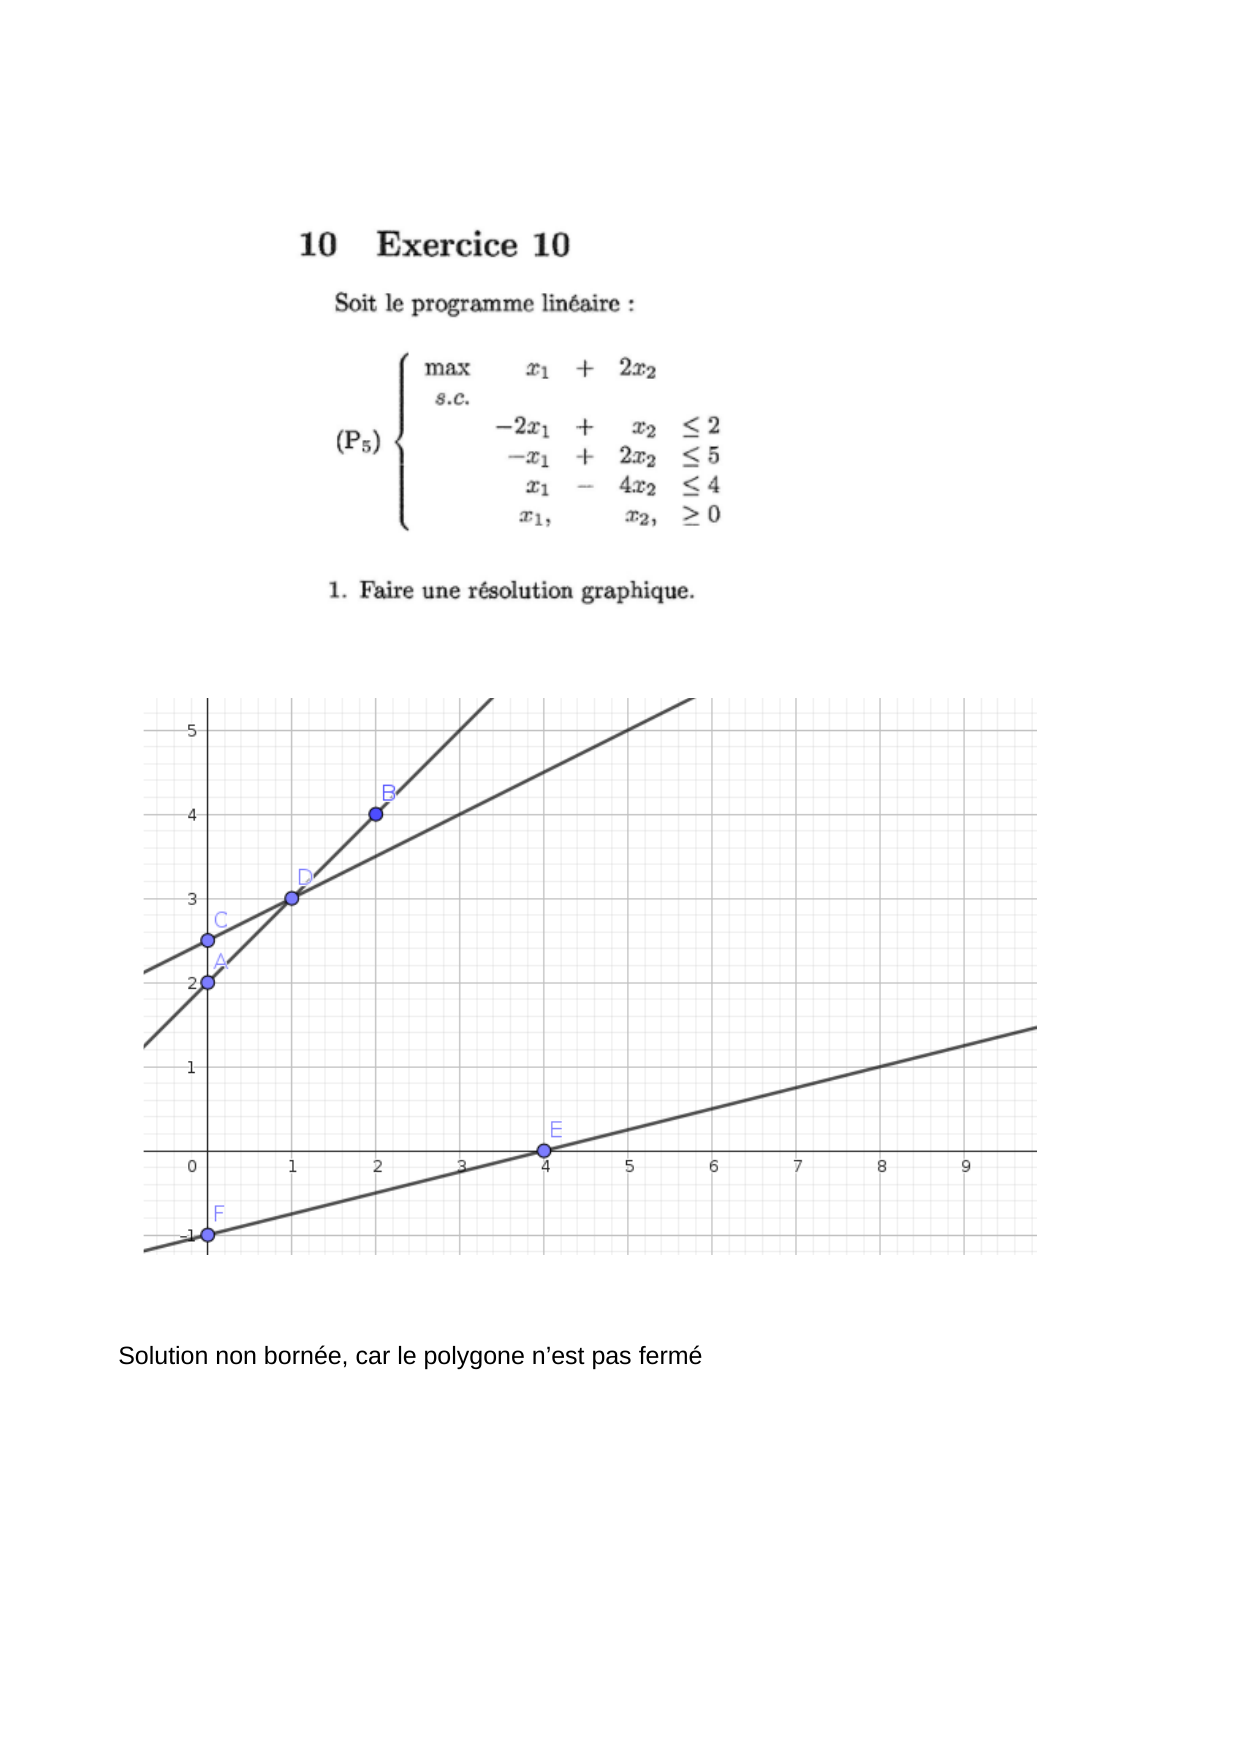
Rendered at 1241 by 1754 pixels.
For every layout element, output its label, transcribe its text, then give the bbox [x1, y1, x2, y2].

picture [143, 698, 1037, 1255]
text Solution non bornée, car le polygone n’est pas fermé [118, 1341, 1122, 1370]
picture [261, 213, 794, 635]
